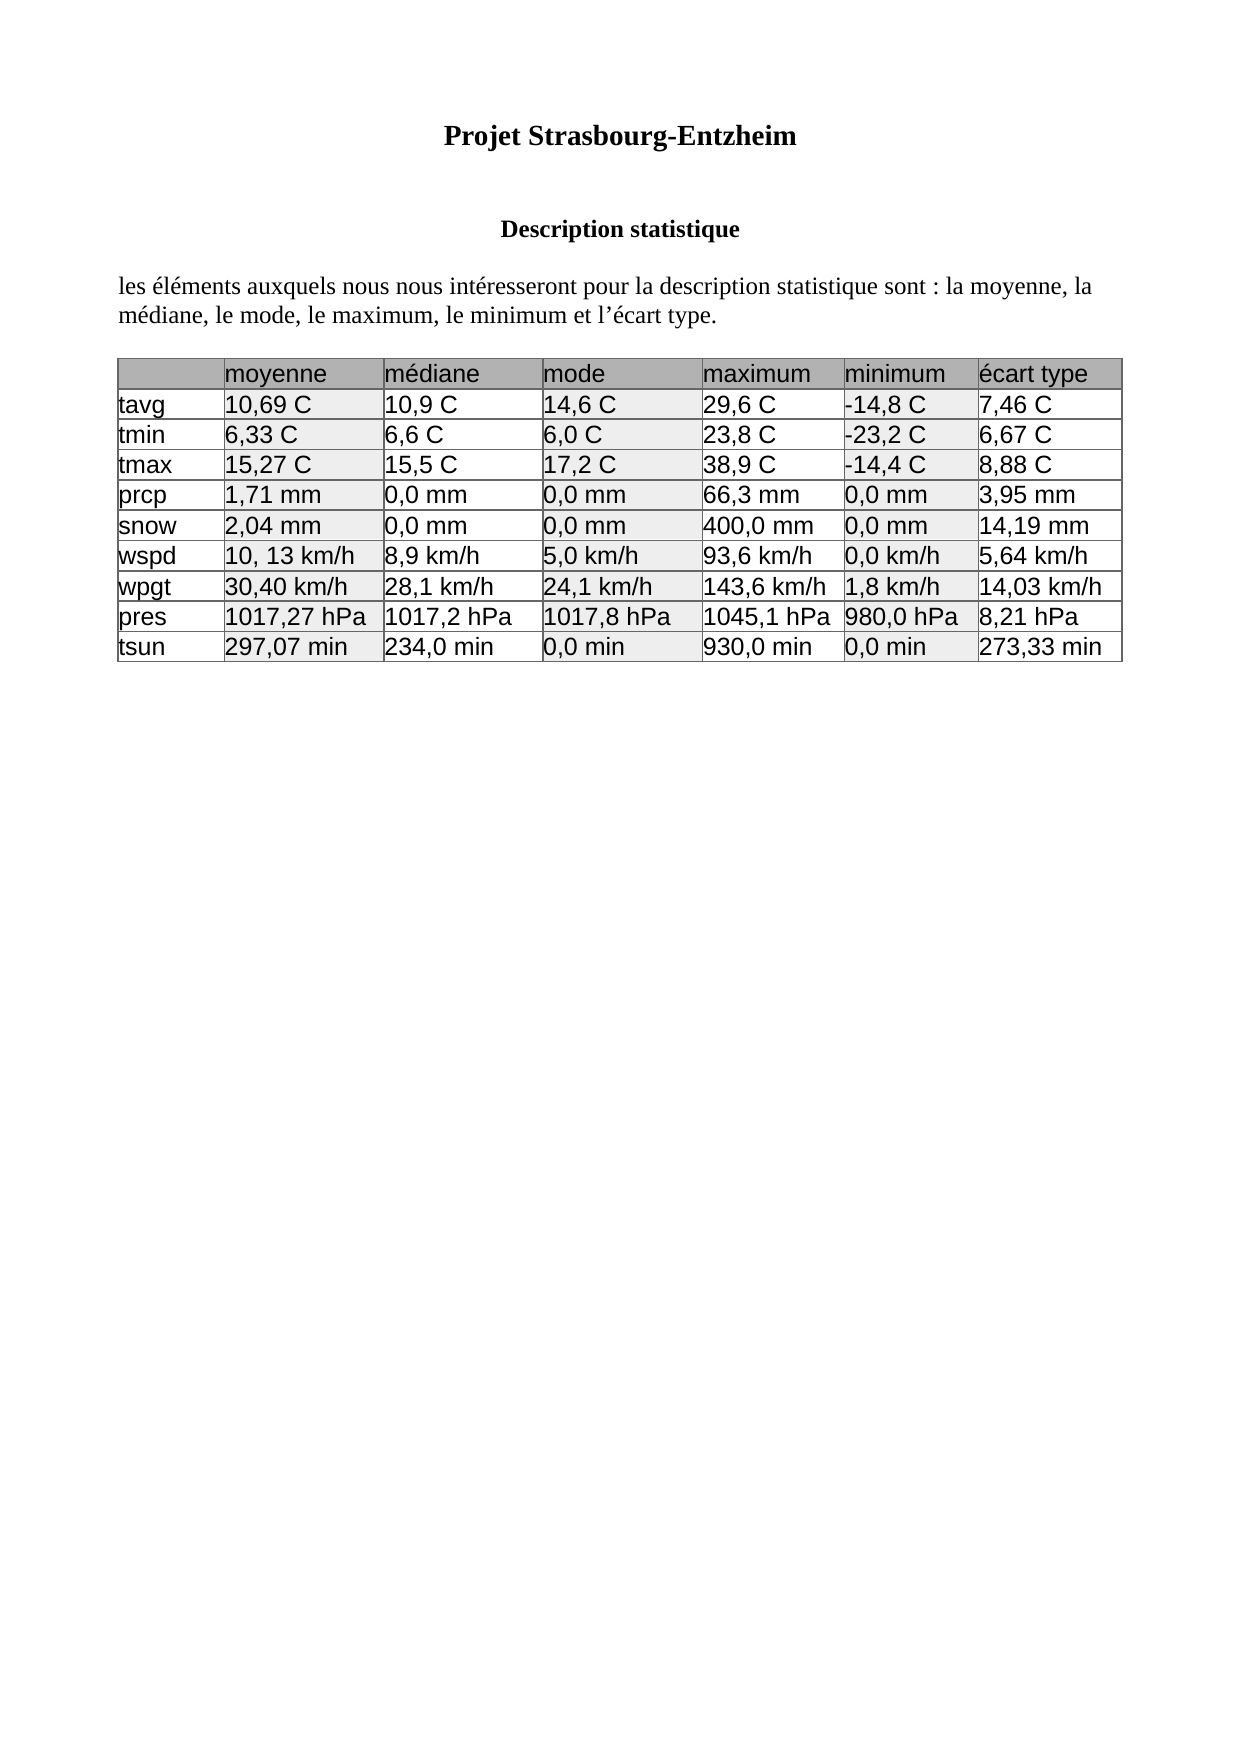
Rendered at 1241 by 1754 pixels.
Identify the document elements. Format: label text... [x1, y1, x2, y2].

table_cell tmin [119, 420, 224, 449]
table_cell pres [119, 602, 224, 631]
table_cell 6,33 C [225, 420, 383, 449]
table_cell 8,88 C [979, 450, 1121, 479]
table_cell snow [119, 511, 224, 539]
table_cell 24,1 km/h [544, 572, 702, 600]
table_cell 5,64 km/h [979, 541, 1121, 570]
table_cell 143,6 km/h [703, 572, 844, 600]
table_cell 30,40 km/h [225, 572, 383, 600]
table_cell 5,0 km/h [544, 541, 702, 570]
table_cell 29,6 C [703, 390, 844, 418]
table_cell tmax [119, 450, 224, 479]
table_header moyenne [225, 359, 383, 388]
table_cell 1017,2 hPa [385, 602, 542, 631]
table_cell 15,27 C [225, 450, 383, 479]
table_cell 28,1 km/h [385, 572, 542, 600]
table_header minimum [845, 359, 978, 388]
table_cell prcp [119, 481, 224, 509]
table_cell 15,5 C [385, 450, 542, 479]
table_header écart type [979, 359, 1121, 388]
table_cell 3,95 mm [979, 481, 1121, 509]
table_cell 0,0 mm [385, 481, 542, 509]
table_cell 6,6 C [385, 420, 542, 449]
table_cell 234,0 min [385, 632, 542, 661]
table_cell -14,8 C [845, 390, 978, 418]
table_cell 1017,27 hPa [225, 602, 383, 631]
table_cell 0,0 min [845, 632, 978, 661]
text les éléments auxquels nous nous intéresseront pour la description statistique sont : la moyenne, la médiane, le mode, le maximum, le minimum et l’écart type. [118, 271, 1122, 329]
table_cell 23,8 C [703, 420, 844, 449]
table_cell 6,67 C [979, 420, 1121, 449]
table_cell 10,9 C [385, 390, 542, 418]
table_cell 1045,1 hPa [703, 602, 844, 631]
table_cell 1,8 km/h [845, 572, 978, 600]
table_cell 0,0 mm [845, 481, 978, 509]
text Projet Strasbourg-Entzheim [118, 118, 1122, 152]
table_header médiane [385, 359, 542, 388]
table_header maximum [703, 359, 844, 388]
table_cell 0,0 min [544, 632, 702, 661]
table_cell tavg [119, 390, 224, 418]
table_cell tsun [119, 632, 224, 661]
table_cell 38,9 C [703, 450, 844, 479]
table_cell 6,0 C [544, 420, 702, 449]
table_cell 8,21 hPa [979, 602, 1121, 631]
table_header [119, 359, 224, 388]
table_cell 930,0 min [703, 632, 844, 661]
table_cell 1,71 mm [225, 481, 383, 509]
table_cell -23,2 C [845, 420, 978, 449]
table_cell 14,19 mm [979, 511, 1121, 539]
table_cell 400,0 mm [703, 511, 844, 539]
table_cell 7,46 C [979, 390, 1121, 418]
table_cell 17,2 C [544, 450, 702, 479]
table_cell 0,0 km/h [845, 541, 978, 570]
table_cell 10, 13 km/h [225, 541, 383, 570]
table_cell 0,0 mm [385, 511, 542, 539]
text Description statistique [118, 214, 1122, 243]
table_cell 66,3 mm [703, 481, 844, 509]
table_header mode [544, 359, 702, 388]
table_cell 14,03 km/h [979, 572, 1121, 600]
table_cell 1017,8 hPa [544, 602, 702, 631]
table_cell -14,4 C [845, 450, 978, 479]
table_cell 0,0 mm [845, 511, 978, 539]
table_cell 0,0 mm [544, 481, 702, 509]
table_cell 0,0 mm [544, 511, 702, 539]
table_cell 980,0 hPa [845, 602, 978, 631]
table_cell 273,33 min [979, 632, 1121, 661]
table_cell wpgt [119, 572, 224, 600]
table_cell 10,69 C [225, 390, 383, 418]
table_cell 8,9 km/h [385, 541, 542, 570]
table_cell 2,04 mm [225, 511, 383, 539]
table_cell 297,07 min [225, 632, 383, 661]
table_cell 14,6 C [544, 390, 702, 418]
table_cell 93,6 km/h [703, 541, 844, 570]
table_cell wspd [119, 541, 224, 570]
